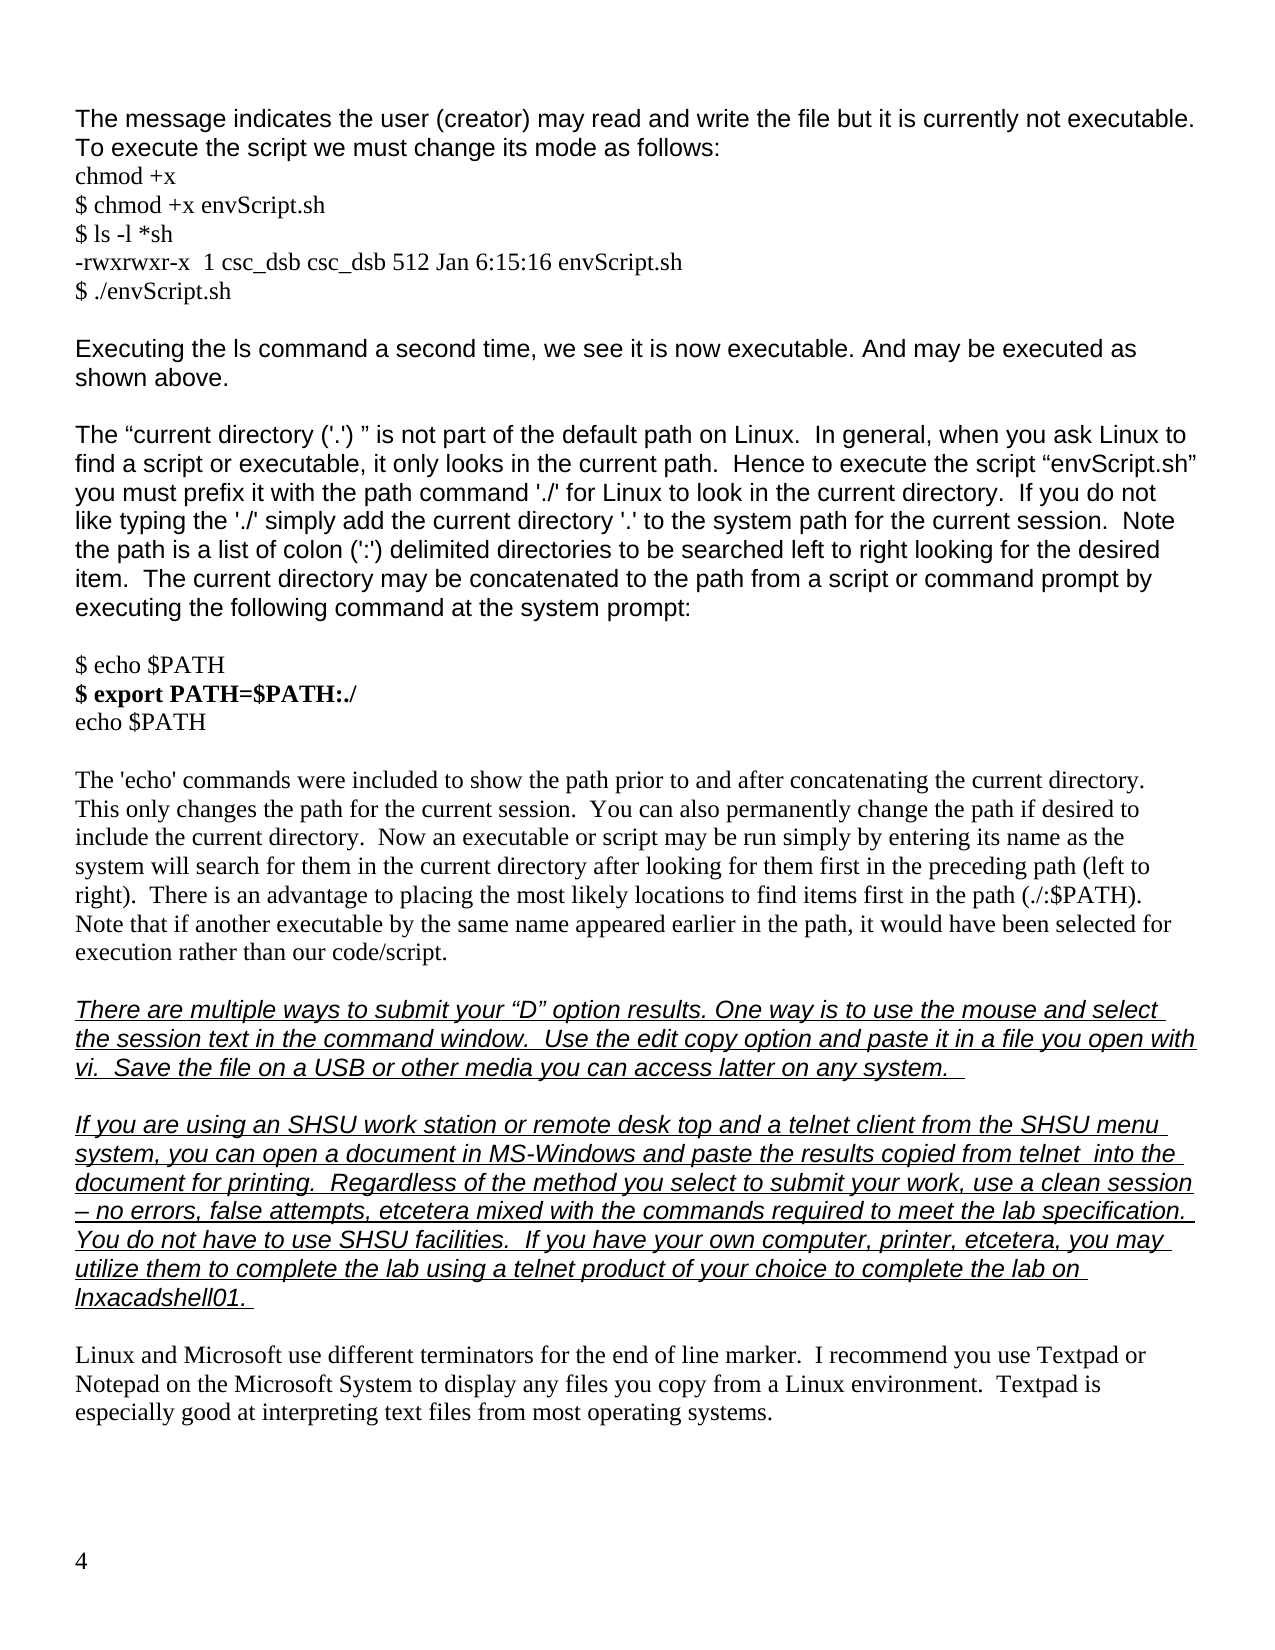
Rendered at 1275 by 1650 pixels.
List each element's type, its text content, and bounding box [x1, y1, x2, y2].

text $ chmod +x envScript.sh [75, 190, 1200, 219]
text $ ./envScript.sh [75, 276, 1200, 305]
text $ ls -l *sh [75, 219, 1200, 247]
text If you are using an SHSU work station or remote desk top and a telnet client from the SHSU menu system, you can open a document in MS-Windows and paste the results copied from telnet into the document for printing. Regardless of the method you select to submit your work, use a clean session – no errors, false attempts, etcetera mixed with the commands required to meet the lab specification. You do not have to use SHSU facilities. If you have your own computer, printer, etcetera, you may utilize them to complete the lab using a telnet product of your choice to complete the lab on lnxacadshell01. [75, 1110, 1200, 1311]
text -rwxrwxr-x 1 csc_dsb csc_dsb 512 Jan 6:15:16 envScript.sh [75, 247, 1200, 276]
text echo $PATH [75, 707, 1200, 736]
text $ echo $PATH [75, 650, 1200, 679]
text The message indicates the user (creator) may read and write the file but it is currently not executable. To execute the script we must change its mode as follows: [75, 104, 1200, 161]
text Executing the ls command a second time, we see it is now executable. And may be executed as shown above. [75, 334, 1200, 391]
text Linux and Microsoft use different terminators for the end of line marker. I recommend you use Textpad or Notepad on the Microsoft System to display any files you copy from a Linux environment. Textpad is especially good at interpreting text files from most operating systems. [75, 1340, 1200, 1426]
text The 'echo' commands were included to show the path prior to and after concatenating the current directory. This only changes the path for the current session. You can also permanently change the path if desired to include the current directory. Now an executable or script may be run simply by entering its name as the system will search for them in the current directory after looking for them first in the preceding path (left to right). There is an advantage to placing the most likely locations to find items first in the path (./:$PATH). Note that if another executable by the same name appeared earlier in the path, it would have been selected for execution rather than our code/script. [75, 765, 1200, 966]
text $ export PATH=$PATH:./ [75, 679, 1200, 707]
text chmod +x [75, 161, 1200, 190]
text The “current directory ('.') ” is not part of the default path on Linux. In general, when you ask Linux to find a script or executable, it only looks in the current path. Hence to execute the script “envScript.sh” you must prefix it with the path command './' for Linux to look in the current directory. If you do not like typing the './' simply add the current directory '.' to the system path for the current session. Note the path is a list of colon (':') delimited directories to be searched left to right looking for the desired item. The current directory may be concatenated to the path from a script or command prompt by executing the following command at the system prompt: [75, 420, 1200, 621]
text There are multiple ways to submit your “D” option results. One way is to use the mouse and select the session text in the command window. Use the edit copy option and paste it in a file you open with vi. Save the file on a USB or other media you can access latter on any system. [75, 995, 1200, 1081]
